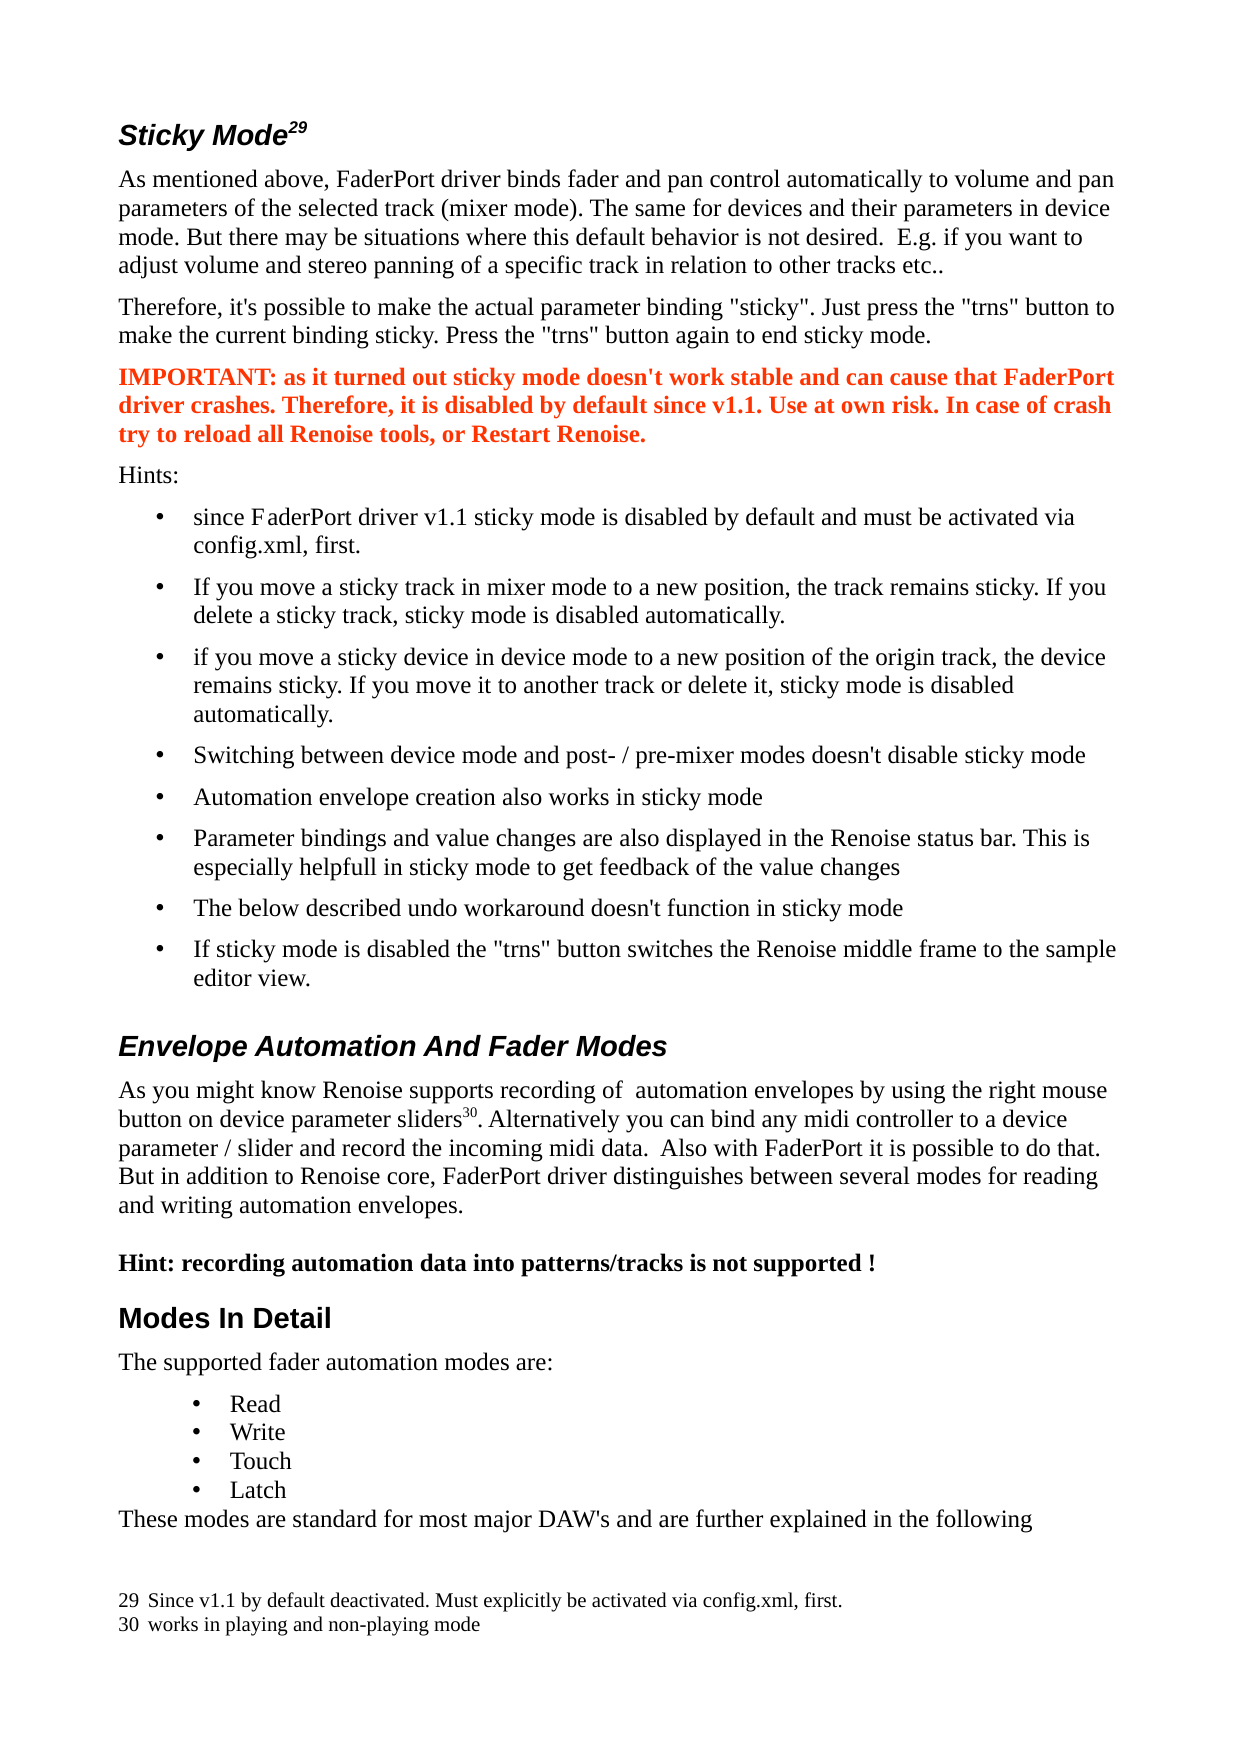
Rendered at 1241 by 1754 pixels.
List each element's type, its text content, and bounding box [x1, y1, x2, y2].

list Touch [192, 1446, 1122, 1475]
list since F aderPort driver v1.1 sticky mode is disabled by default and must be activated via config.xml, first. [156, 502, 1122, 559]
list If you move a sticky track in mixer mode to a new position, the track remains sticky. If you delete a sticky track, sticky mode is disabled automatically. [156, 572, 1122, 629]
text These modes are standard for most major DAW's and are further explained in the following [118, 1504, 1122, 1532]
text Therefore, it's possible to make the actual parameter binding "sticky". Just press the "trns" button to make the current binding sticky. Press the "trns" button again to end sticky mode. [118, 292, 1122, 349]
text Hint: recording automation data into patterns/tracks is not supported ! [118, 1248, 1122, 1276]
list if you move a sticky device in device mode to a new position of the origin track, the device remains sticky. If you move it to another track or delete it, sticky mode is disabled automatically. [156, 642, 1122, 728]
subtitle Modes In Detail [118, 1301, 1122, 1335]
subtitle Envelope Automation And Fader Modes [118, 1029, 1122, 1063]
list Latch [192, 1475, 1122, 1504]
subtitle Sticky Mode [118, 118, 1122, 152]
list If sticky mode is disabled the "trns" button switches the Renoise middle frame to the sample editor view. [156, 934, 1122, 992]
text The supported fader automation modes are: [118, 1347, 1122, 1376]
text IMPORTANT: as it turned out sticky mode doesn't work stable and can cause that FaderPort driver crashes. Therefore, it is disabled by default since v1.1. Use at own risk. In case of crash try to reload all Renoise tools, or Restart Renoise. [118, 362, 1122, 448]
text As mentioned above, FaderPort driver binds fader and pan control automatically to volume and pan parameters of the selected track (mixer mode). The same for devices and their parameters in device mode. But there may be situations where this default behavior is not desired. E.g. if you want to adjust volume and stereo panning of a specific track in relation to other tracks etc.. [118, 164, 1122, 279]
list The below described undo workaround doesn't function in sticky mode [156, 893, 1122, 922]
list Automation envelope creation also works in sticky mode [156, 782, 1122, 810]
list Parameter bindings and value changes are also displayed in the Renoise status bar. This is especially helpfull in sticky mode to get feedback of the value changes [156, 823, 1122, 880]
list Write [192, 1417, 1122, 1446]
text Since v1.1 by default deactivated. Must explicitly be activated via config.xml, first. [118, 1588, 1122, 1612]
text works in playing and non-playing mode [118, 1612, 1122, 1636]
text Hints: [118, 460, 1122, 489]
list Read [192, 1389, 1122, 1417]
text As you might know Renoise supports recording of automation envelopes by using the right mouse button on device parameter sliders. Alternatively you can bind any midi controller to a device parameter / slider and record the incoming midi data. Also with FaderPort it is possible to do that. But in addition to Renoise core, FaderPort driver distinguishes between several modes for reading and writing automation envelopes. [118, 1075, 1122, 1219]
list Switching between device mode and post- / pre-mixer modes doesn't disable sticky mode [156, 740, 1122, 769]
